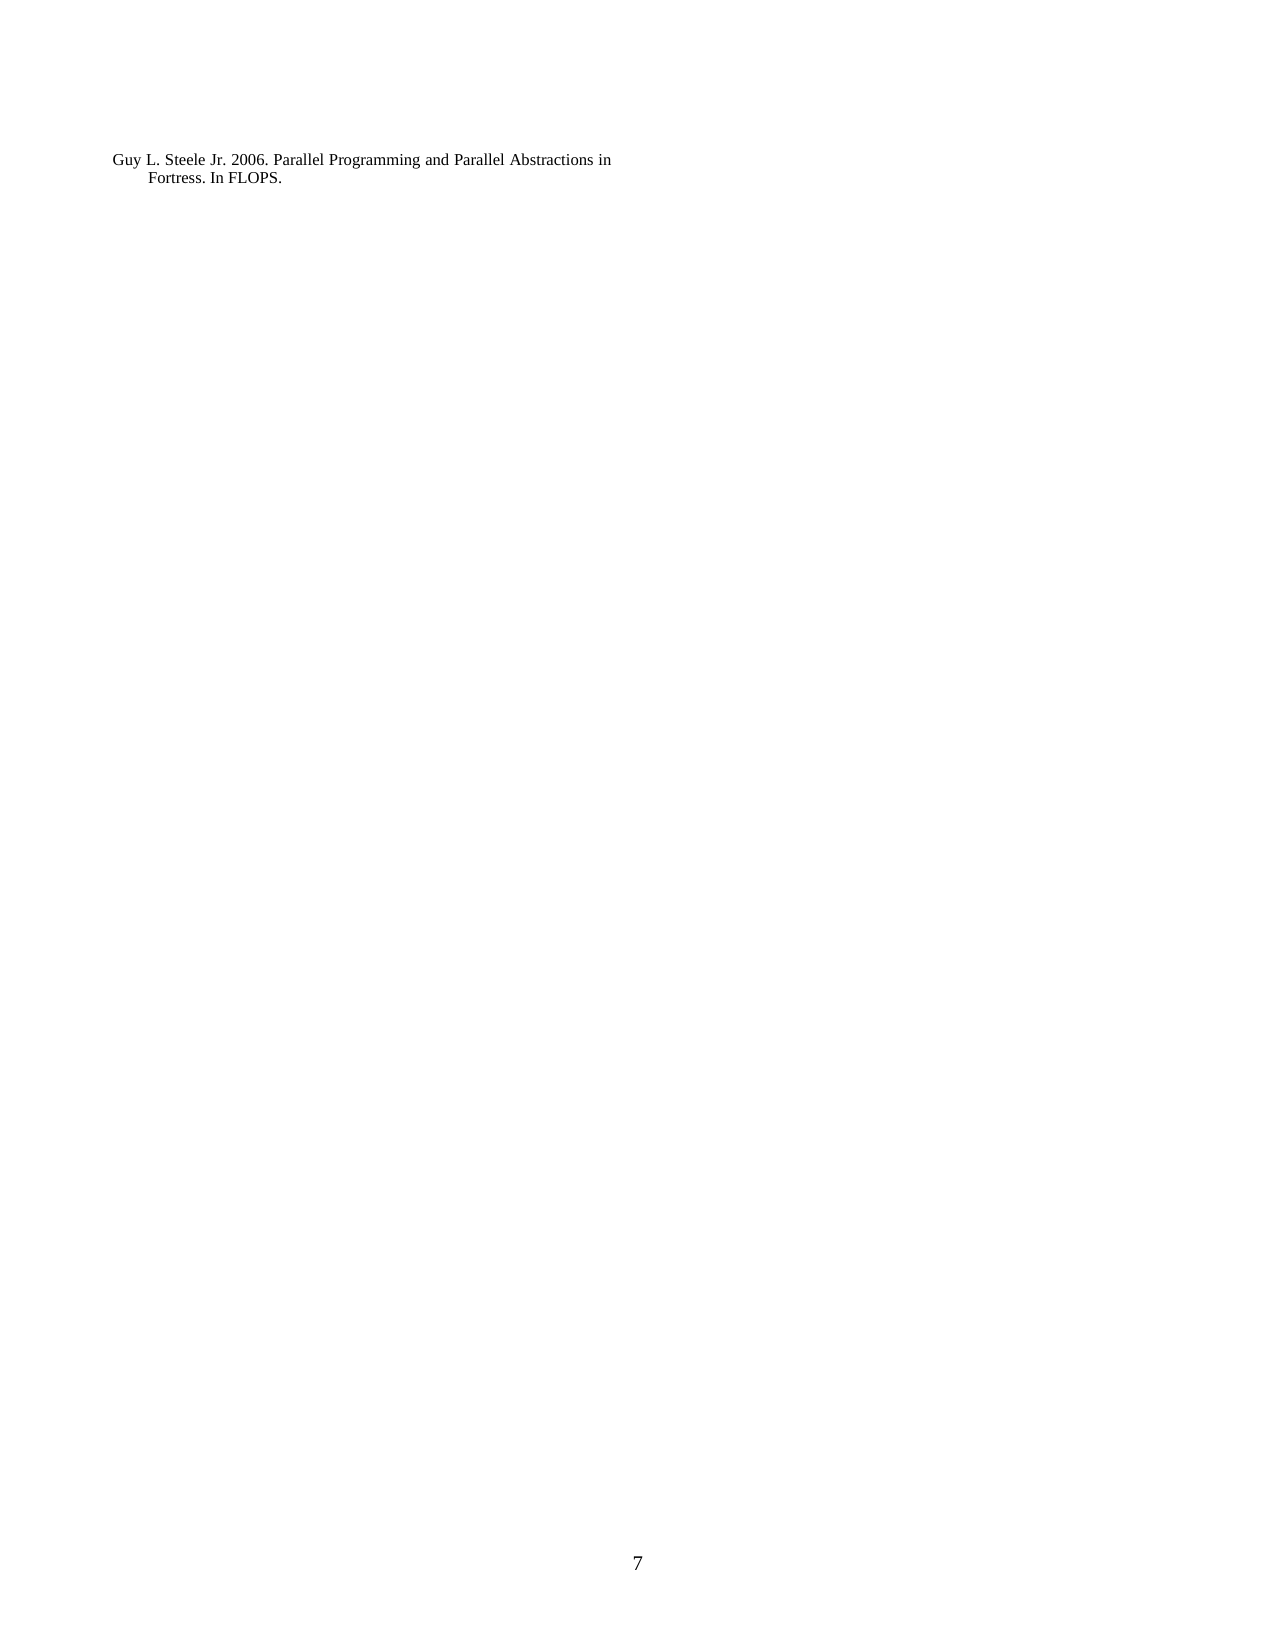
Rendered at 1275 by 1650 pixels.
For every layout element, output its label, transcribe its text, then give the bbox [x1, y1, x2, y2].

text Guy L. Steele Jr. 2006. Parallel Programming and Parallel Abstractions in Fortress. In FLOPS. [112, 150, 612, 187]
